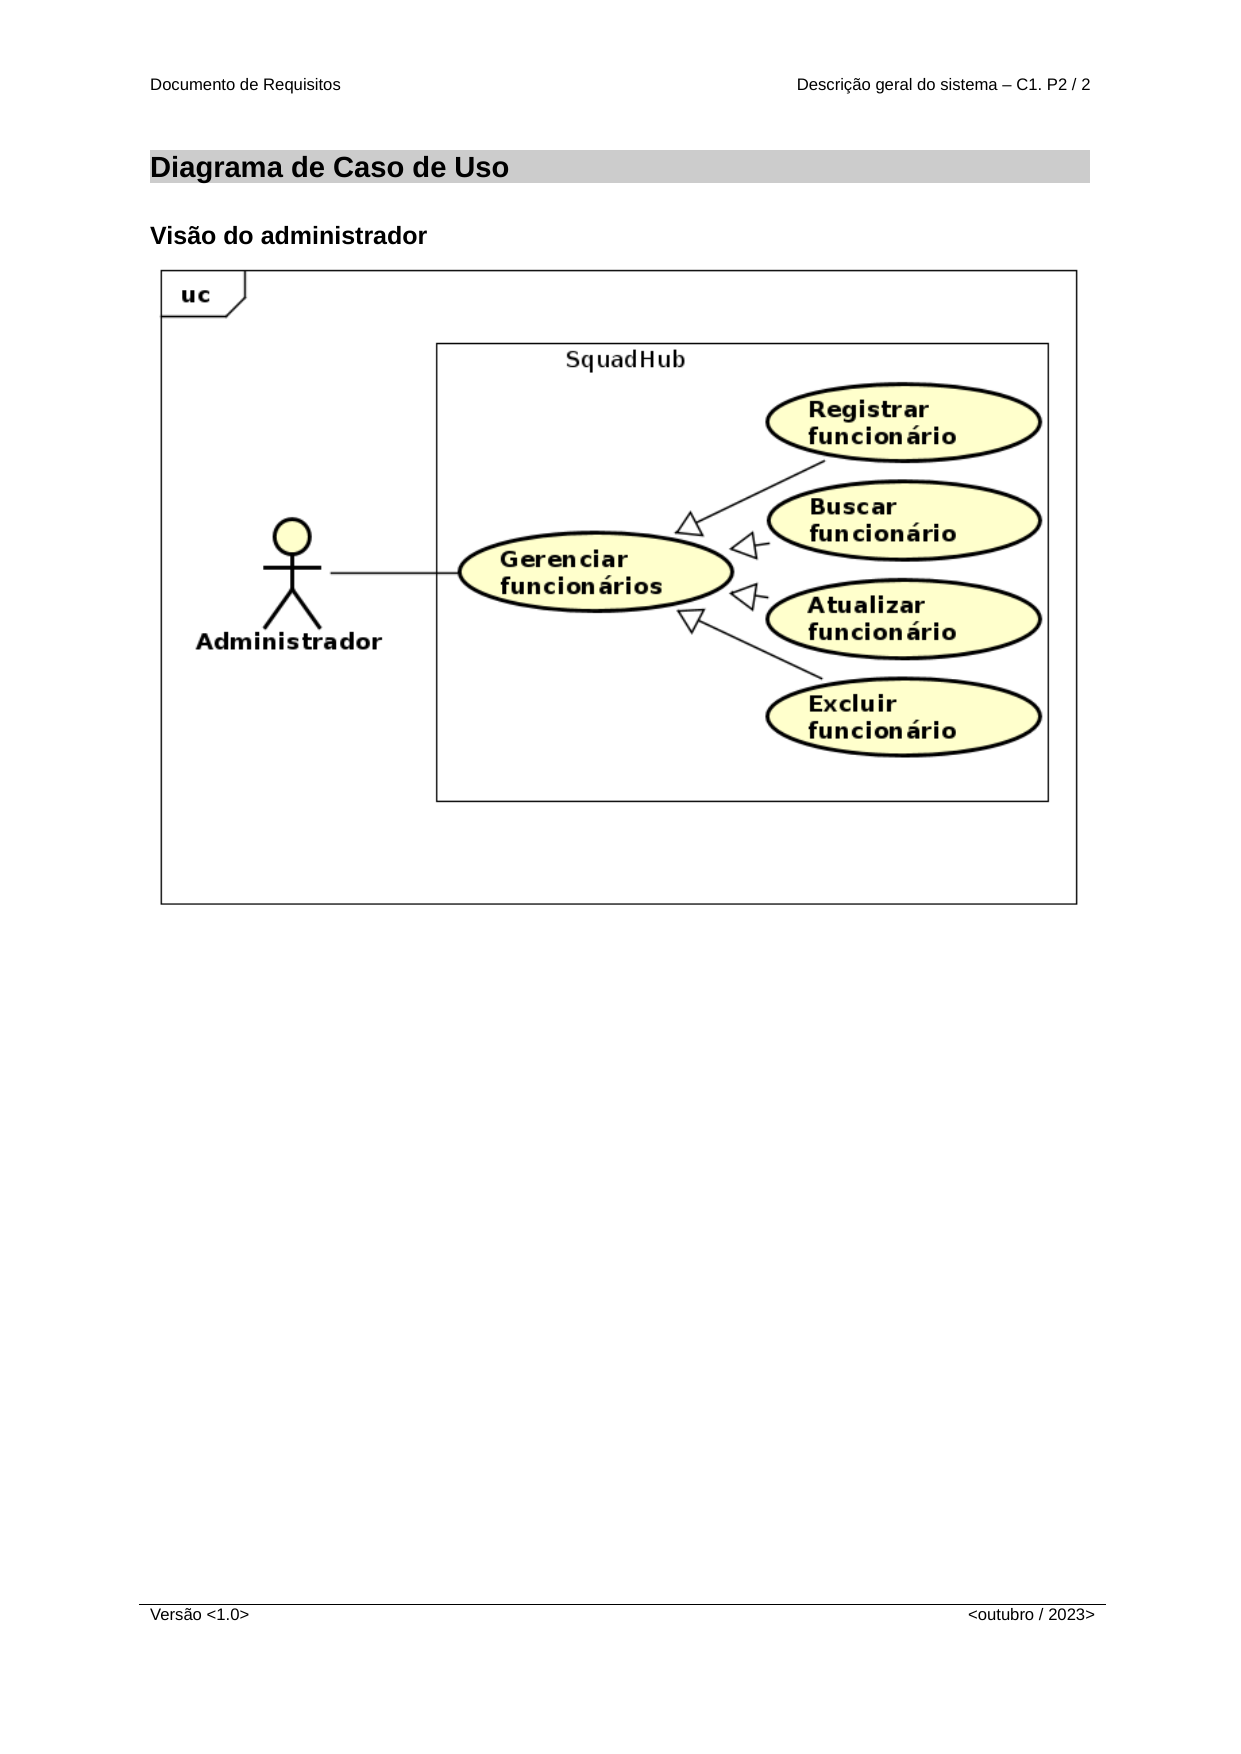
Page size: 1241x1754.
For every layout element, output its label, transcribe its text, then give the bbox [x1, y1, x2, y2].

subtitle Diagrama de Caso de Uso [150, 150, 1090, 183]
subtitle Visão do administrador [150, 221, 1090, 250]
